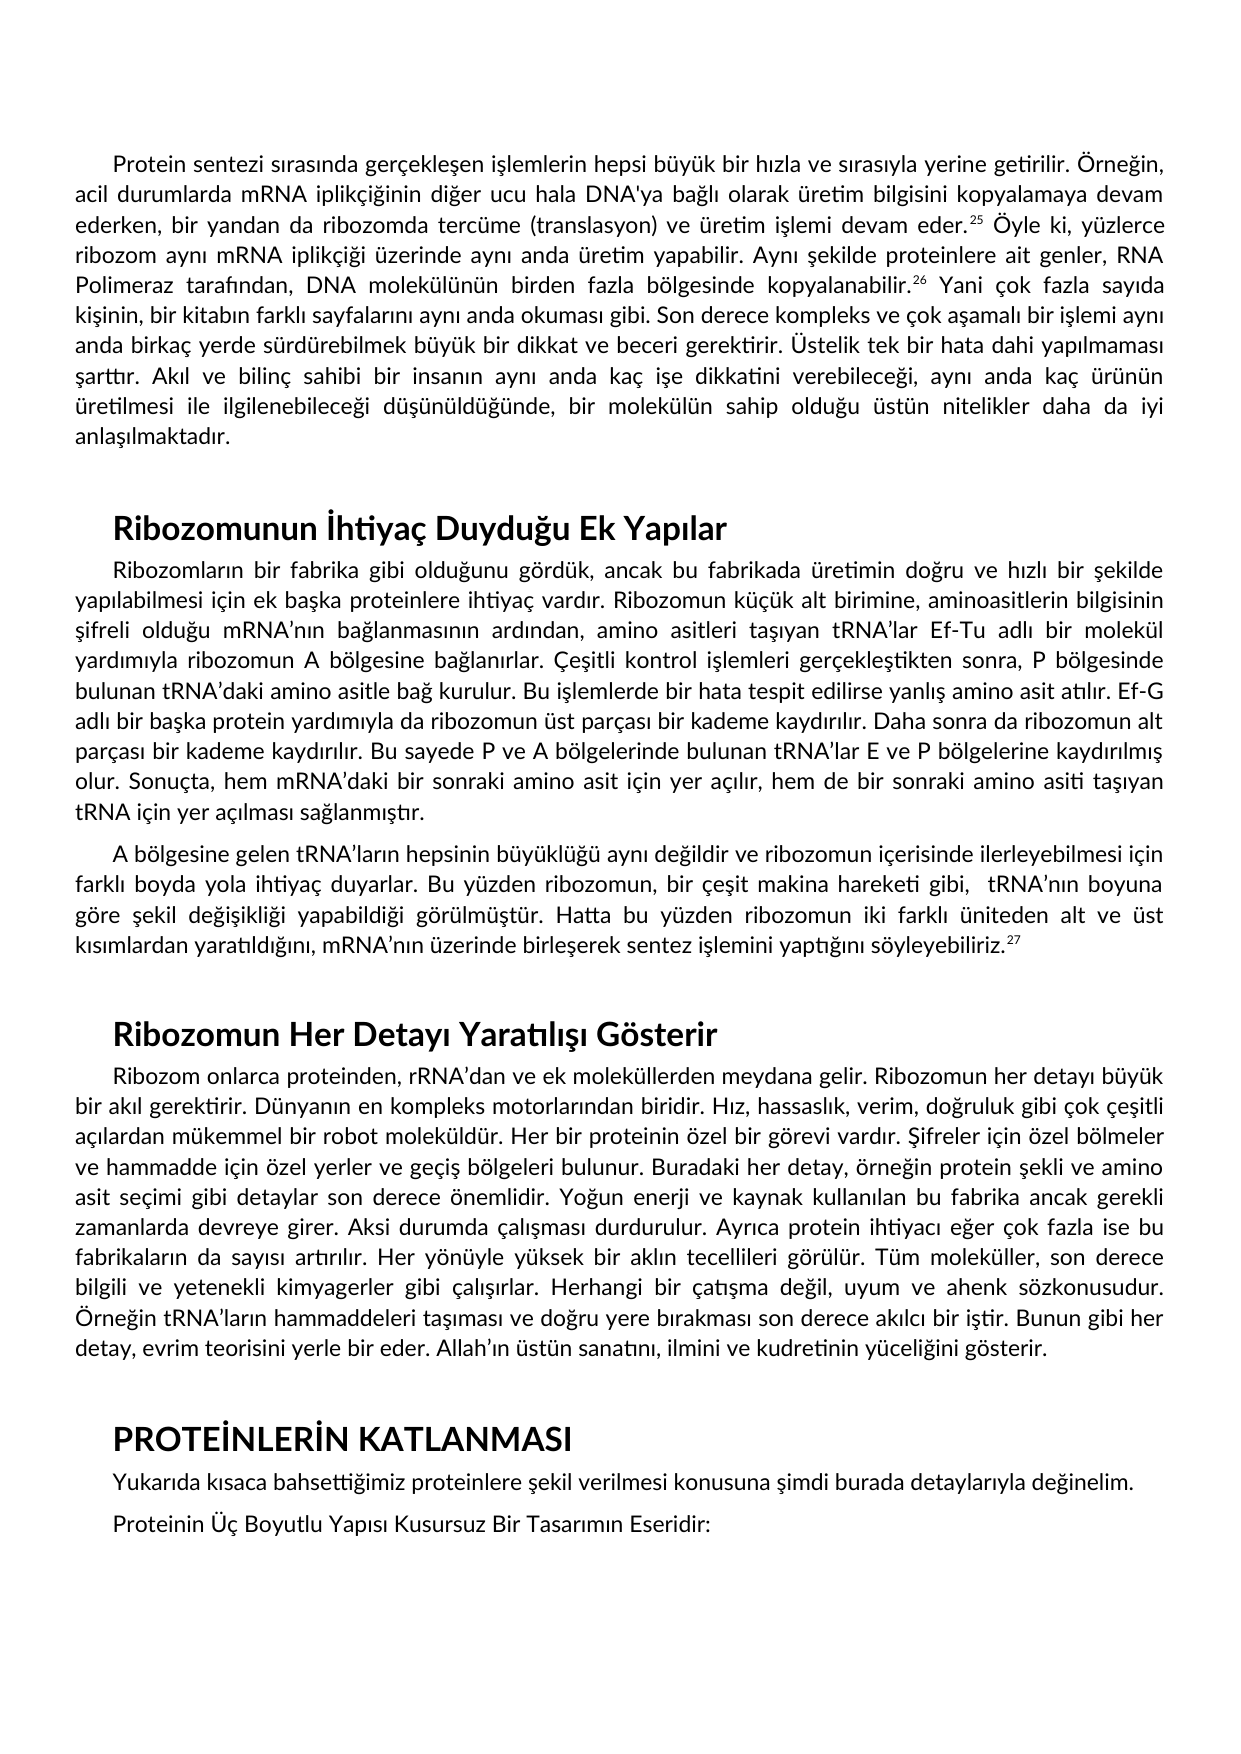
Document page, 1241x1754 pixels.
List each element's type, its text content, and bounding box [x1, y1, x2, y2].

text A bölgesine gelen tRNA’ların hepsinin büyüklüğü aynı değildir ve ribozomun içerisinde ilerleyebilmesi için farklı boyda yola ihtiyaç duyarlar. Bu yüzden ribozomun, bir çeşit makina hareketi gibi, tRNA’nın boyuna göre şekil değişikliği yapabildiği görülmüştür. Hatta bu yüzden ribozomun iki farklı üniteden alt ve üst kısımlardan yaratıldığını, mRNA’nın üzerinde birleşerek sentez işlemini yaptığını söyleyebiliriz.27 [75, 840, 1165, 958]
subtitle Ribozomun Her Detayı Yaratılışı Gösterir [112, 1013, 1165, 1053]
text Yukarıda kısaca bahsettiğimiz proteinlere şekil verilmesi konusuna şimdi burada detaylarıyla değinelim. [75, 1467, 1165, 1495]
subtitle Ribozomunun İhtiyaç Duyduğu Ek Yapılar [112, 507, 1165, 547]
text Protein sentezi sırasında gerçekleşen işlemlerin hepsi büyük bir hızla ve sırasıyla yerine getirilir. Örneğin, acil durumlarda mRNA iplikçiğinin diğer ucu hala DNA'ya bağlı olarak üretim bilgisini kopyalamaya devam ederken, bir yandan da ribozomda tercüme (translasyon) ve üretim işlemi devam eder.25 Öyle ki, yüzlerce ribozom aynı mRNA iplikçiği üzerinde aynı anda üretim yapabilir. Aynı şekilde proteinlere ait genler, RNA Polimeraz tarafından, DNA molekülünün birden fazla bölgesinde kopyalanabilir.26 Yani çok fazla sayıda kişinin, bir kitabın farklı sayfalarını aynı anda okuması gibi. Son derece kompleks ve çok aşamalı bir işlemi aynı anda birkaç yerde sürdürebilmek büyük bir dikkat ve beceri gerektirir. Üstelik tek bir hata dahi yapılmaması şarttır. Akıl ve bilinç sahibi bir insanın aynı anda kaç işe dikkatini verebileceği, aynı anda kaç ürünün üretilmesi ile ilgilenebileceği düşünüldüğünde, bir molekülün sahip olduğu üstün nitelikler daha da iyi anlaşılmaktadır. [75, 150, 1165, 449]
text Ribozom onlarca proteinden, rRNA’dan ve ek moleküllerden meydana gelir. Ribozomun her detayı büyük bir akıl gerektirir. Dünyanın en kompleks motorlarından biridir. Hız, hassaslık, verim, doğruluk gibi çok çeşitli açılardan mükemmel bir robot moleküldür. Her bir proteinin özel bir görevi vardır. Şifreler için özel bölmeler ve hammadde için özel yerler ve geçiş bölgeleri bulunur. Buradaki her detay, örneğin protein şekli ve amino asit seçimi gibi detaylar son derece önemlidir. Yoğun enerji ve kaynak kullanılan bu fabrika ancak gerekli zamanlarda devreye girer. Aksi durumda çalışması durdurulur. Ayrıca protein ihtiyacı eğer çok fazla ise bu fabrikaların da sayısı artırılır. Her yönüyle yüksek bir aklın tecellileri görülür. Tüm moleküller, son derece bilgili ve yetenekli kimyagerler gibi çalışırlar. Herhangi bir çatışma değil, uyum ve ahenk sözkonusudur. Örneğin tRNA’ların hammaddeleri taşıması ve doğru yere bırakması son derece akılcı bir iştir. Bunun gibi her detay, evrim teorisini yerle bir eder. Allah’ın üstün sanatını, ilmini ve kudretinin yüceliğini gösterir. [75, 1062, 1165, 1361]
subtitle PROTEİNLERİN KATLANMASI [112, 1419, 1165, 1459]
text Ribozomların bir fabrika gibi olduğunu gördük, ancak bu fabrikada üretimin doğru ve hızlı bir şekilde yapılabilmesi için ek başka proteinlere ihtiyaç vardır. Ribozomun küçük alt birimine, aminoasitlerin bilgisinin şifreli olduğu mRNA’nın bağlanmasının ardından, amino asitleri taşıyan tRNA’lar Ef-Tu adlı bir molekül yardımıyla ribozomun A bölgesine bağlanırlar. Çeşitli kontrol işlemleri gerçekleştikten sonra, P bölgesinde bulunan tRNA’daki amino asitle bağ kurulur. Bu işlemlerde bir hata tespit edilirse yanlış amino asit atılır. Ef-G adlı bir başka protein yardımıyla da ribozomun üst parçası bir kademe kaydırılır. Daha sonra da ribozomun alt parçası bir kademe kaydırılır. Bu sayede P ve A bölgelerinde bulunan tRNA’lar E ve P bölgelerine kaydırılmış olur. Sonuçta, hem mRNA’daki bir sonraki amino asit için yer açılır, hem de bir sonraki amino asiti taşıyan tRNA için yer açılması sağlanmıştır. [75, 556, 1165, 825]
text Proteinin Üç Boyutlu Yapısı Kusursuz Bir Tasarımın Eseridir: [75, 1510, 1165, 1537]
